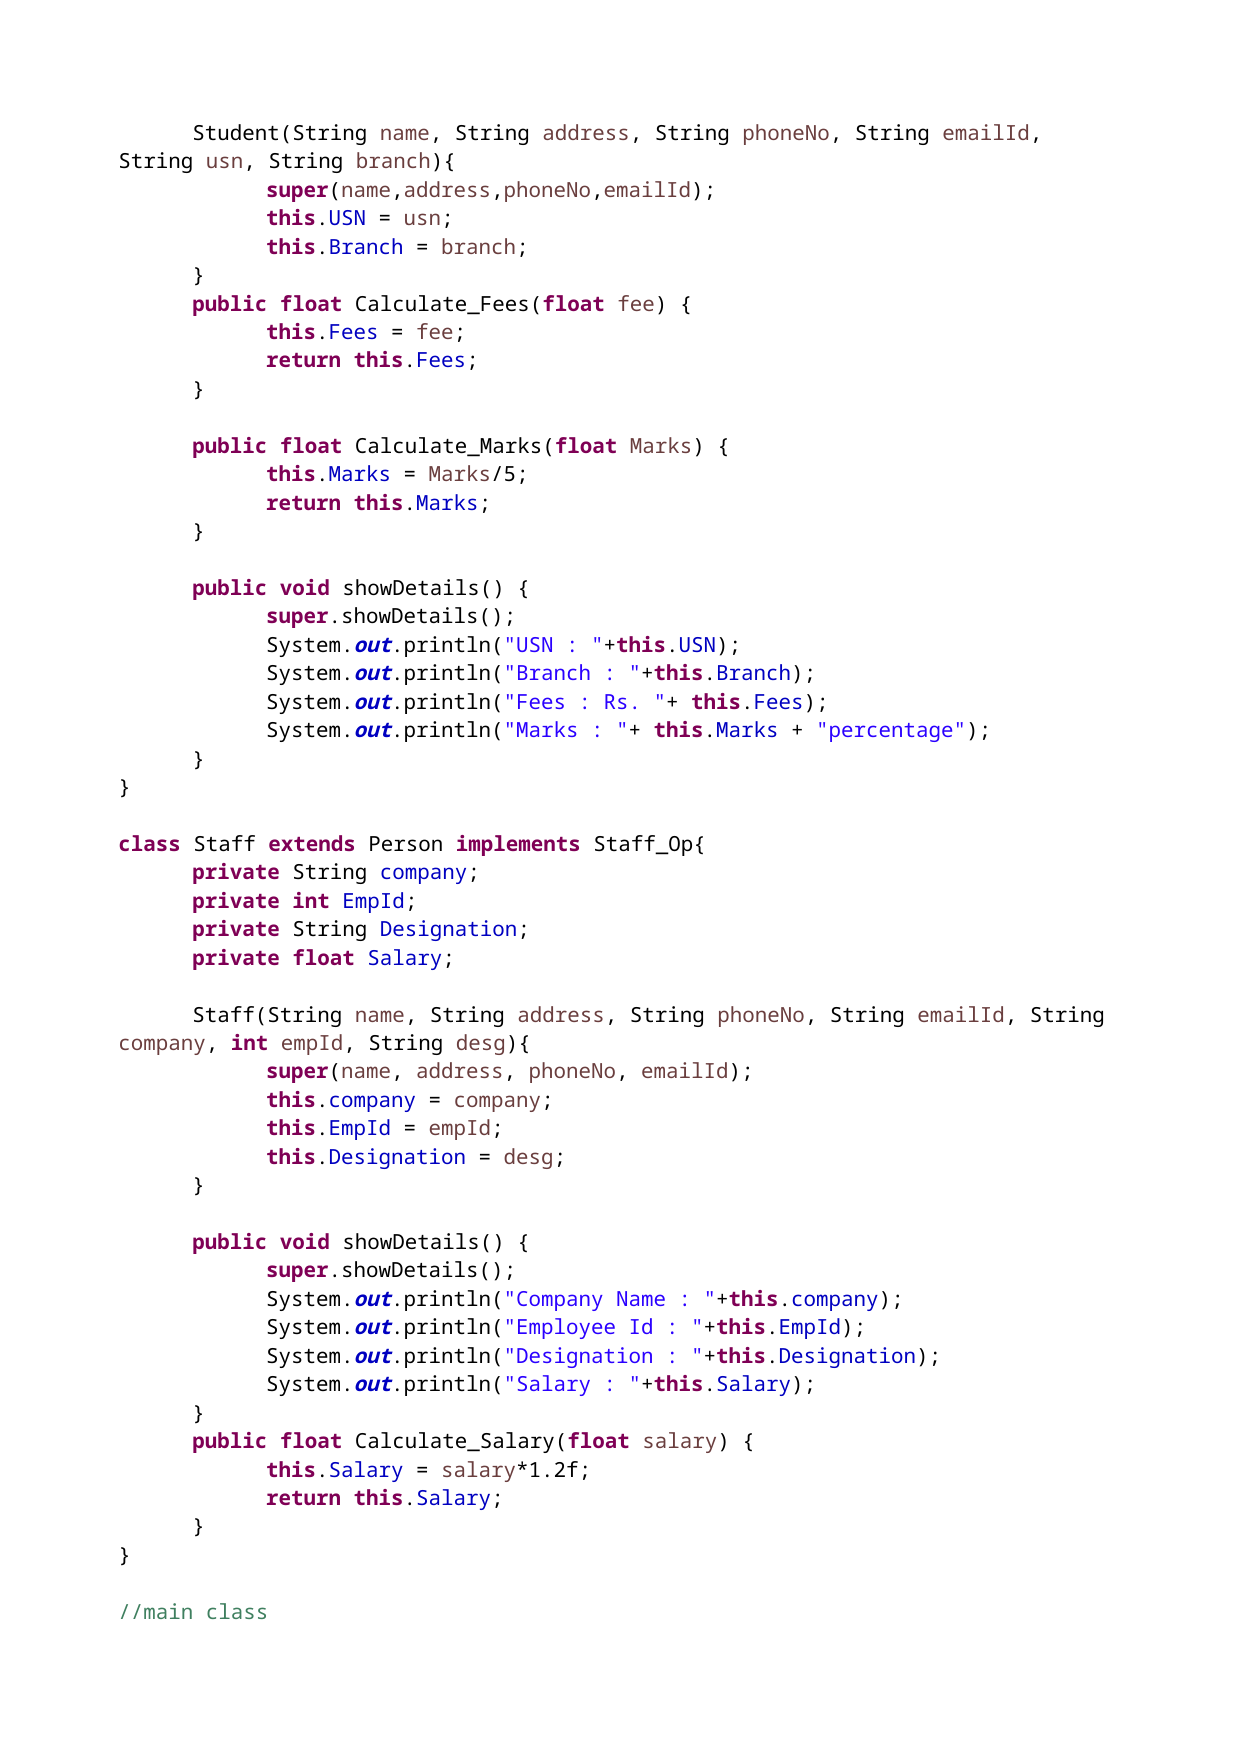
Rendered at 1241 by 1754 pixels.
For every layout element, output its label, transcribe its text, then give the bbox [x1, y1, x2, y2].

text this.Marks = Marks/5; [118, 459, 1122, 488]
text private float Salary; [118, 943, 1122, 971]
text System.out.println("Employee Id : "+this.EmpId); [118, 1312, 1122, 1341]
text } [118, 260, 1122, 289]
text public float Calculate_Fees(float fee) { [118, 289, 1122, 317]
text private String company; [118, 857, 1122, 886]
text return this.Marks; [118, 488, 1122, 516]
text System.out.println("Salary : "+this.Salary); [118, 1369, 1122, 1398]
text } [118, 772, 1122, 801]
text public float Calculate_Salary(float salary) { [118, 1426, 1122, 1455]
text public float Calculate_Marks(float Marks) { [118, 431, 1122, 459]
text this.USN = usn; [118, 203, 1122, 232]
text } [118, 516, 1122, 545]
text class Staff extends Person implements Staff_Op{ [118, 829, 1122, 857]
text super.showDetails(); [118, 602, 1122, 630]
text this.Designation = desg; [118, 1142, 1122, 1170]
text System.out.println("Branch : "+this.Branch); [118, 658, 1122, 687]
text } [118, 374, 1122, 402]
text this.Salary = salary*1.2f; [118, 1455, 1122, 1483]
text } [118, 744, 1122, 772]
text private int EmpId; [118, 886, 1122, 914]
text Staff(String name, String address, String phoneNo, String emailId, String company, int empId, String desg){ [118, 1000, 1122, 1057]
text public void showDetails() { [118, 1227, 1122, 1256]
text } [118, 1512, 1122, 1540]
text public void showDetails() { [118, 573, 1122, 602]
text private String Designation; [118, 914, 1122, 943]
text } [118, 1170, 1122, 1199]
text //main class [118, 1597, 1122, 1625]
text this.Branch = branch; [118, 232, 1122, 260]
text this.Fees = fee; [118, 317, 1122, 346]
text System.out.println("USN : "+this.USN); [118, 630, 1122, 658]
text super.showDetails(); [118, 1256, 1122, 1284]
text System.out.println("Designation : "+this.Designation); [118, 1341, 1122, 1369]
text System.out.println("Company Name : "+this.company); [118, 1284, 1122, 1312]
text } [118, 1398, 1122, 1426]
text super(name, address, phoneNo, emailId); [118, 1057, 1122, 1085]
text System.out.println("Marks : "+ this.Marks + "percentage"); [118, 715, 1122, 744]
text this.company = company; [118, 1085, 1122, 1113]
text Student(String name, String address, String phoneNo, String emailId, String usn, String branch){ [118, 118, 1122, 175]
text System.out.println("Fees : Rs. "+ this.Fees); [118, 687, 1122, 715]
text this.EmpId = empId; [118, 1113, 1122, 1142]
text } [118, 1540, 1122, 1568]
text return this.Fees; [118, 346, 1122, 374]
text super(name,address,phoneNo,emailId); [118, 175, 1122, 203]
text return this.Salary; [118, 1483, 1122, 1512]
